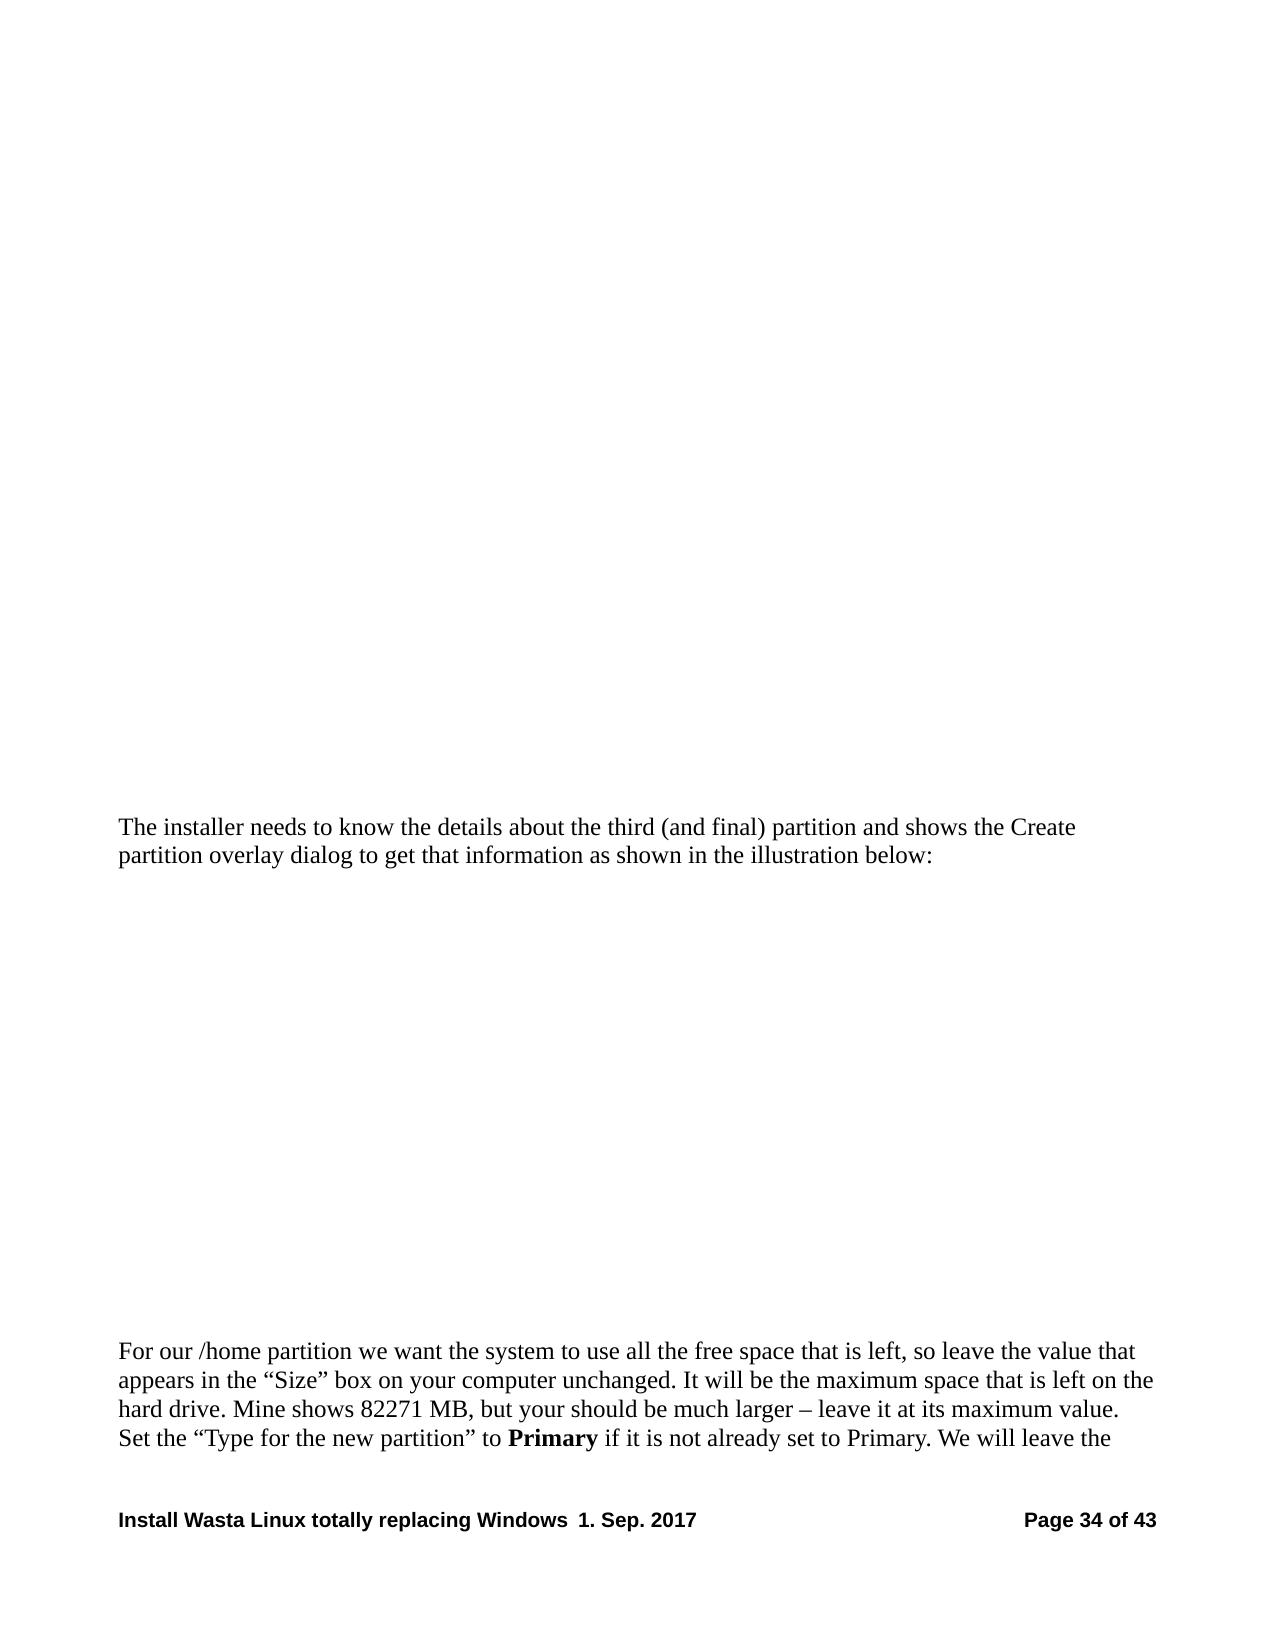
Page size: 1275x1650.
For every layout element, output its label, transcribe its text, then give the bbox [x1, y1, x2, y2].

text The installer needs to know the details about the third (and final) partition and shows the Create partition overlay dialog to get that information as shown in the illustration below: [118, 812, 1157, 869]
text For our /home partition we want the system to use all the free space that is left, so leave the value that appears in the “Size” box on your computer unchanged. It will be the maximum space that is left on the hard drive. Mine shows 82271 MB, but your should be much larger – leave it at its maximum value. Set the “Type for the new partition” to Primary if it is not already set to Primary. We will leave the [118, 1336, 1157, 1451]
